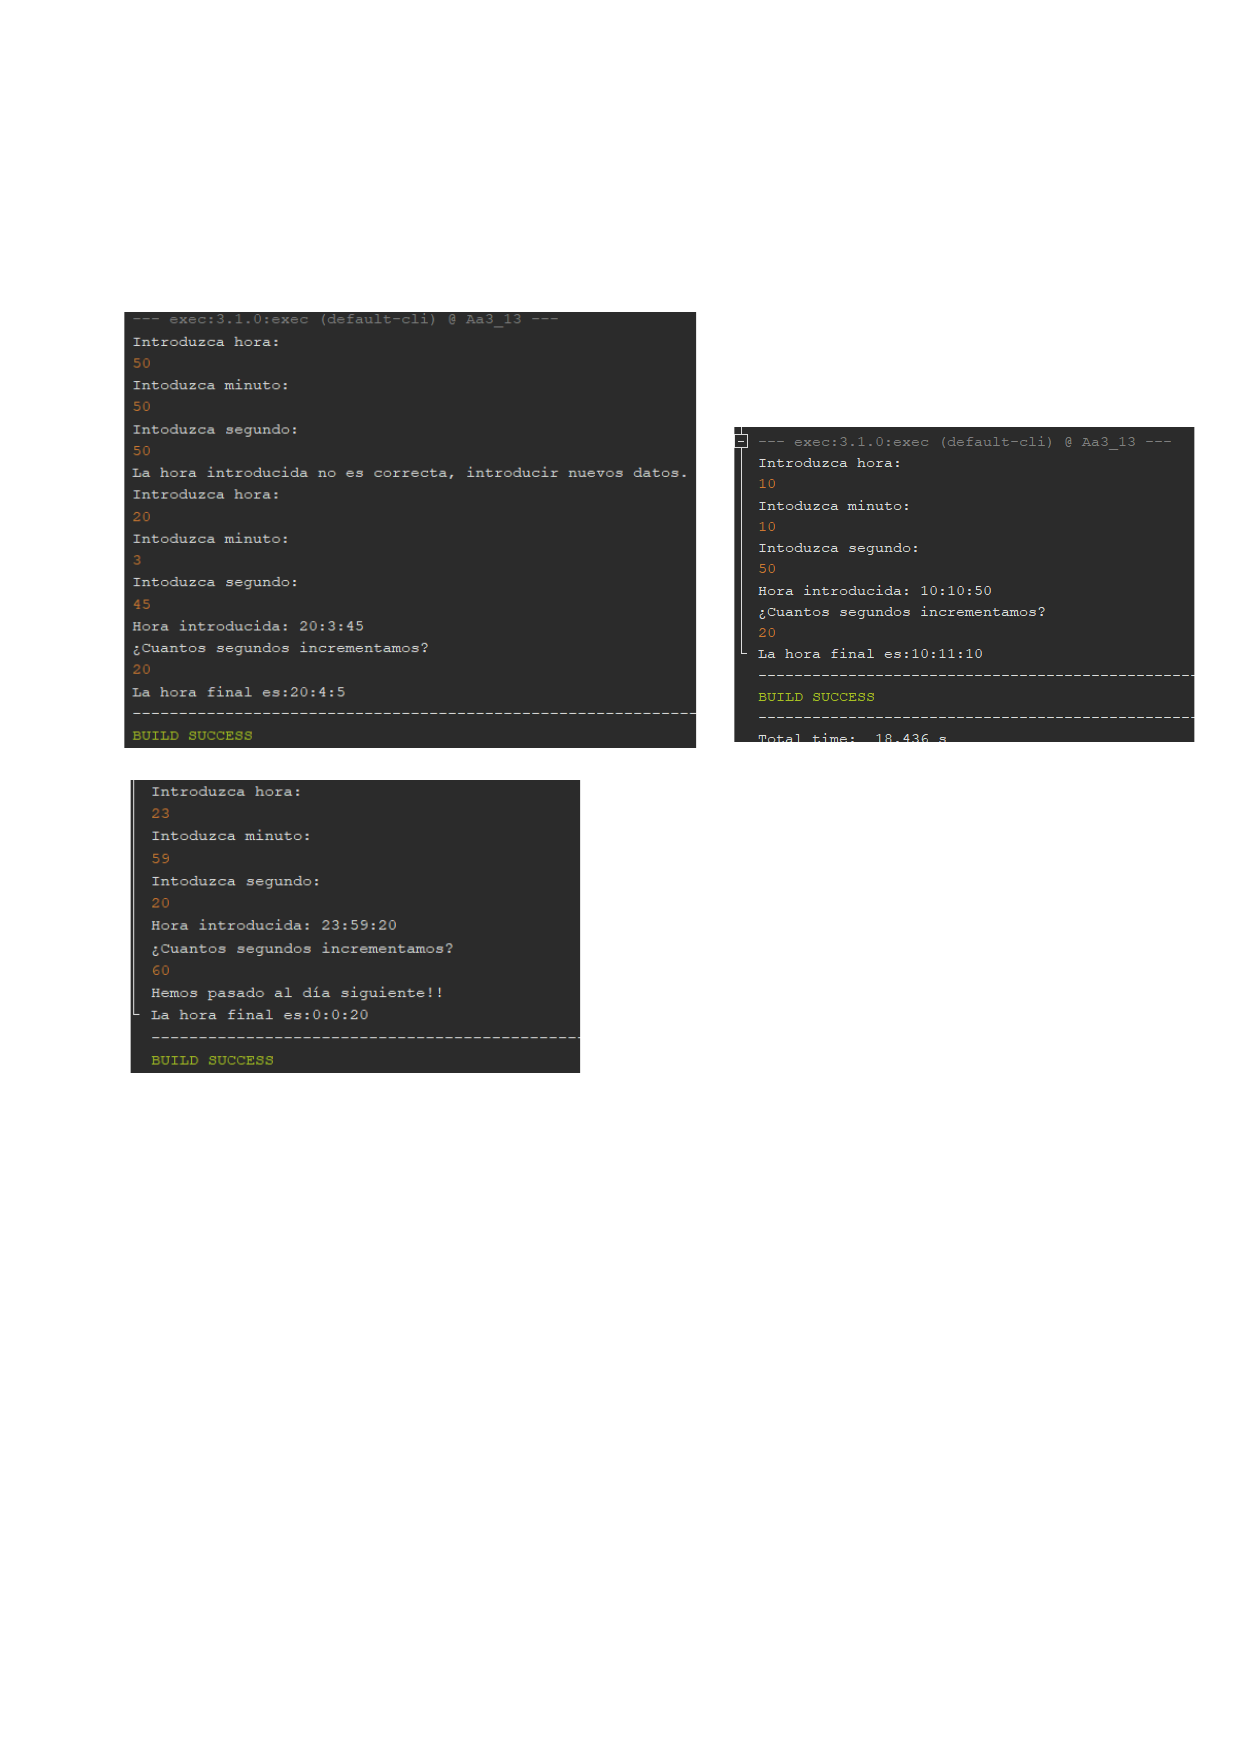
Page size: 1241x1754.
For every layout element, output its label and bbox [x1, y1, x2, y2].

picture [734, 427, 1195, 742]
picture [130, 780, 581, 1073]
picture [124, 312, 697, 748]
